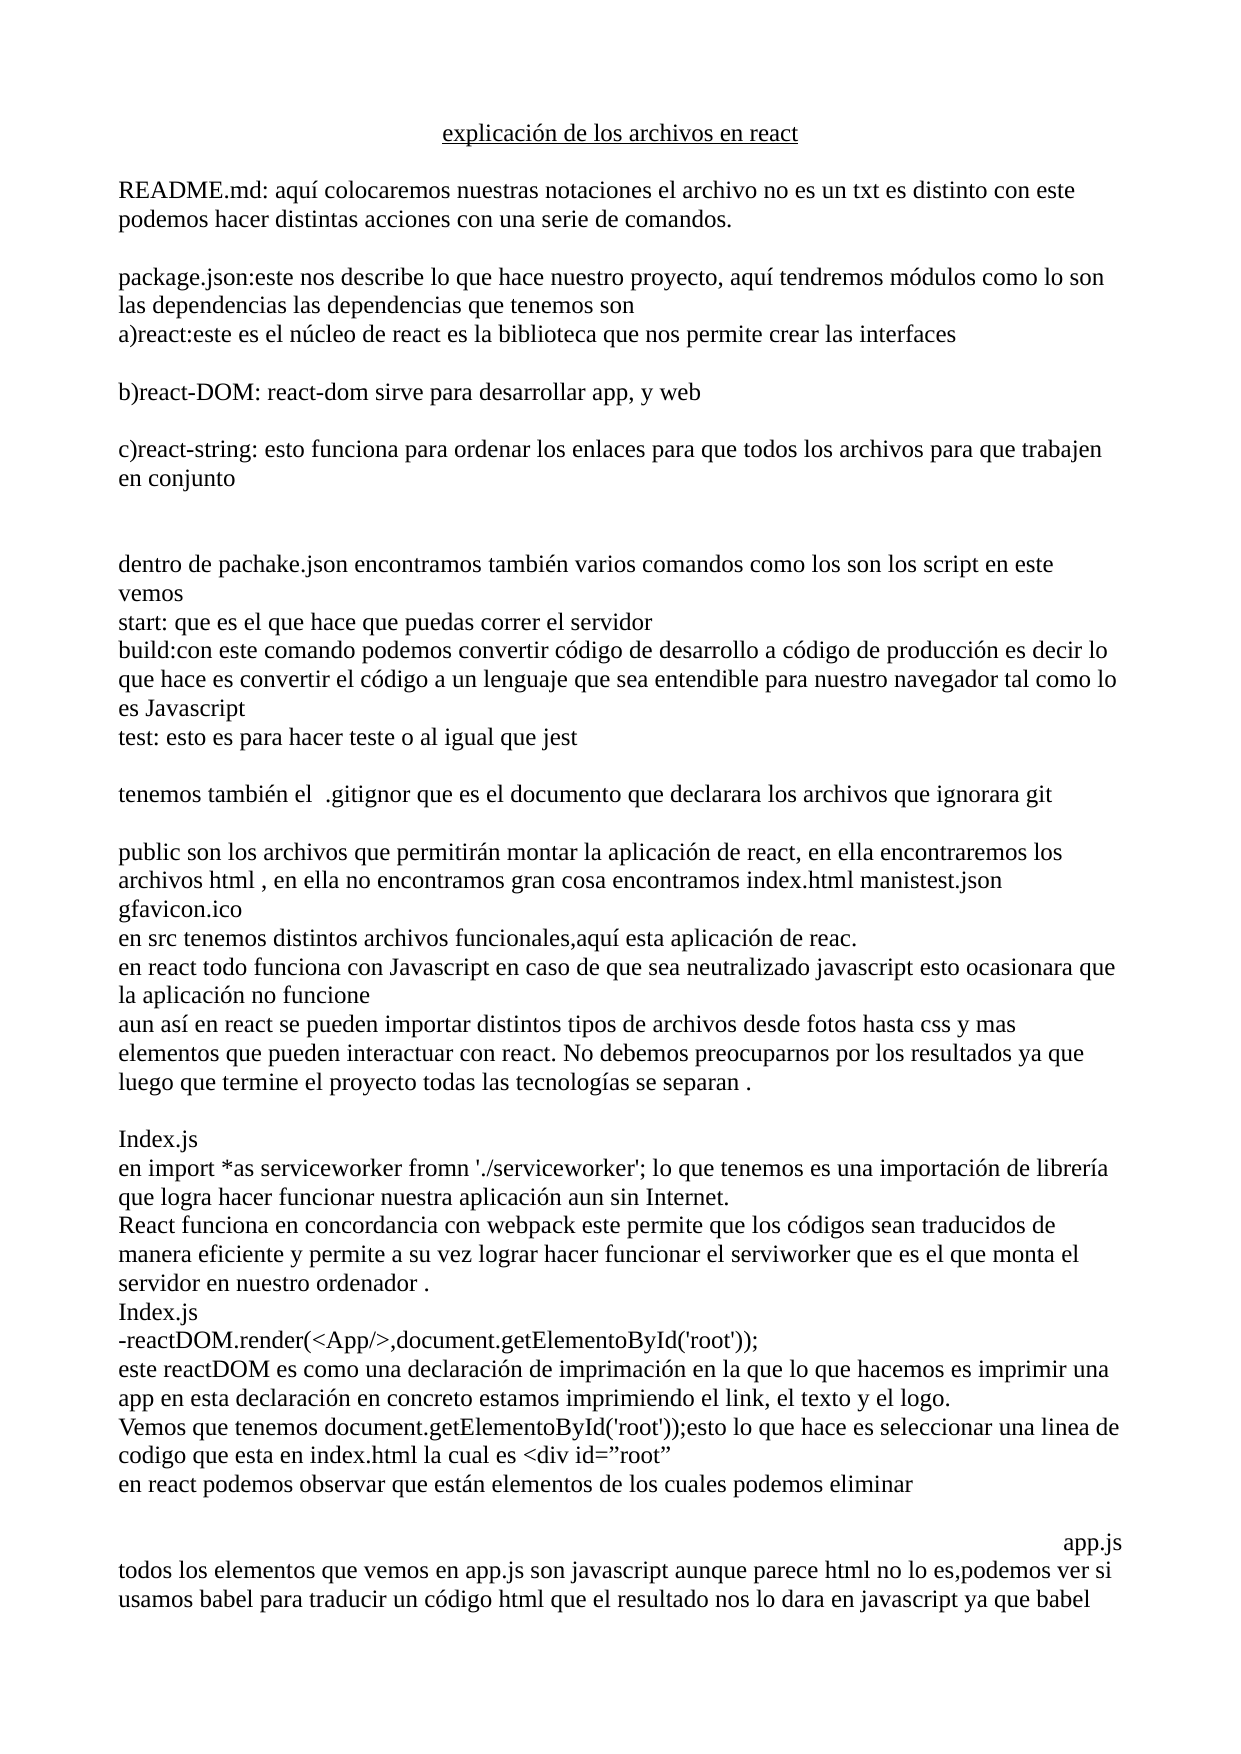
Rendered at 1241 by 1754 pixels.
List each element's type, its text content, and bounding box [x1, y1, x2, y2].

text dentro de pachake.json encontramos también varios comandos como los son los script en este vemos [118, 549, 1122, 607]
text tenemos también el .gitignor que es el documento que declarara los archivos que ignorara git [118, 779, 1122, 808]
text app.js [118, 1527, 1122, 1556]
text c)react-string: esto funciona para ordenar los enlaces para que todos los archivos para que trabajen en conjunto [118, 434, 1122, 492]
text en src tenemos distintos archivos funcionales,aquí esta aplicación de reac. [118, 923, 1122, 952]
text todos los elementos que vemos en app.js son javascript aunque parece html no lo es,podemos ver si usamos babel para traducir un código html que el resultado nos lo dara en javascript ya que babel [118, 1556, 1122, 1613]
text a)react:este es el núcleo de react es la biblioteca que nos permite crear las interfaces [118, 319, 1122, 348]
text public son los archivos que permitirán montar la aplicación de react, en ella encontraremos los archivos html , en ella no encontramos gran cosa encontramos index.html manistest.json gfavicon.ico [118, 837, 1122, 923]
text build:con este comando podemos convertir código de desarrollo a código de producción es decir lo que hace es convertir el código a un lenguaje que sea entendible para nuestro navegador tal como lo es Javascript [118, 636, 1122, 722]
text Index.js [118, 1297, 1122, 1326]
text -reactDOM.render(<App/>,document.getElementoById('root')); [118, 1326, 1122, 1354]
text aun así en react se pueden importar distintos tipos de archivos desde fotos hasta css y mas elementos que pueden interactuar con react. No debemos preocuparnos por los resultados ya que luego que termine el proyecto todas las tecnologías se separan . [118, 1009, 1122, 1096]
text en react todo funciona con Javascript en caso de que sea neutralizado javascript esto ocasionara que la aplicación no funcione [118, 952, 1122, 1009]
text package.json:este nos describe lo que hace nuestro proyecto, aquí tendremos módulos como lo son las dependencias las dependencias que tenemos son [118, 262, 1122, 319]
text React funciona en concordancia con webpack este permite que los códigos sean traducidos de manera eficiente y permite a su vez lograr hacer funcionar el serviworker que es el que monta el servidor en nuestro ordenador . [118, 1211, 1122, 1297]
text explicación de los archivos en react [118, 118, 1122, 147]
text este reactDOM es como una declaración de imprimación en la que lo que hacemos es imprimir una app en esta declaración en concreto estamos imprimiendo el link, el texto y el logo. [118, 1354, 1122, 1412]
text test: esto es para hacer teste o al igual que jest [118, 722, 1122, 751]
text Index.js [118, 1124, 1122, 1153]
text start: que es el que hace que puedas correr el servidor [118, 607, 1122, 636]
text en import *as serviceworker fromn './serviceworker'; lo que tenemos es una importación de librería que logra hacer funcionar nuestra aplicación aun sin Internet. [118, 1153, 1122, 1211]
text b)react-DOM: react-dom sirve para desarrollar app, y web [118, 377, 1122, 406]
text Vemos que tenemos document.getElementoById('root'));esto lo que hace es seleccionar una linea de codigo que esta en index.html la cual es <div id=”root” [118, 1412, 1122, 1469]
text en react podemos observar que están elementos de los cuales podemos eliminar [118, 1469, 1122, 1498]
text README.md: aquí colocaremos nuestras notaciones el archivo no es un txt es distinto con este podemos hacer distintas acciones con una serie de comandos. [118, 176, 1122, 233]
